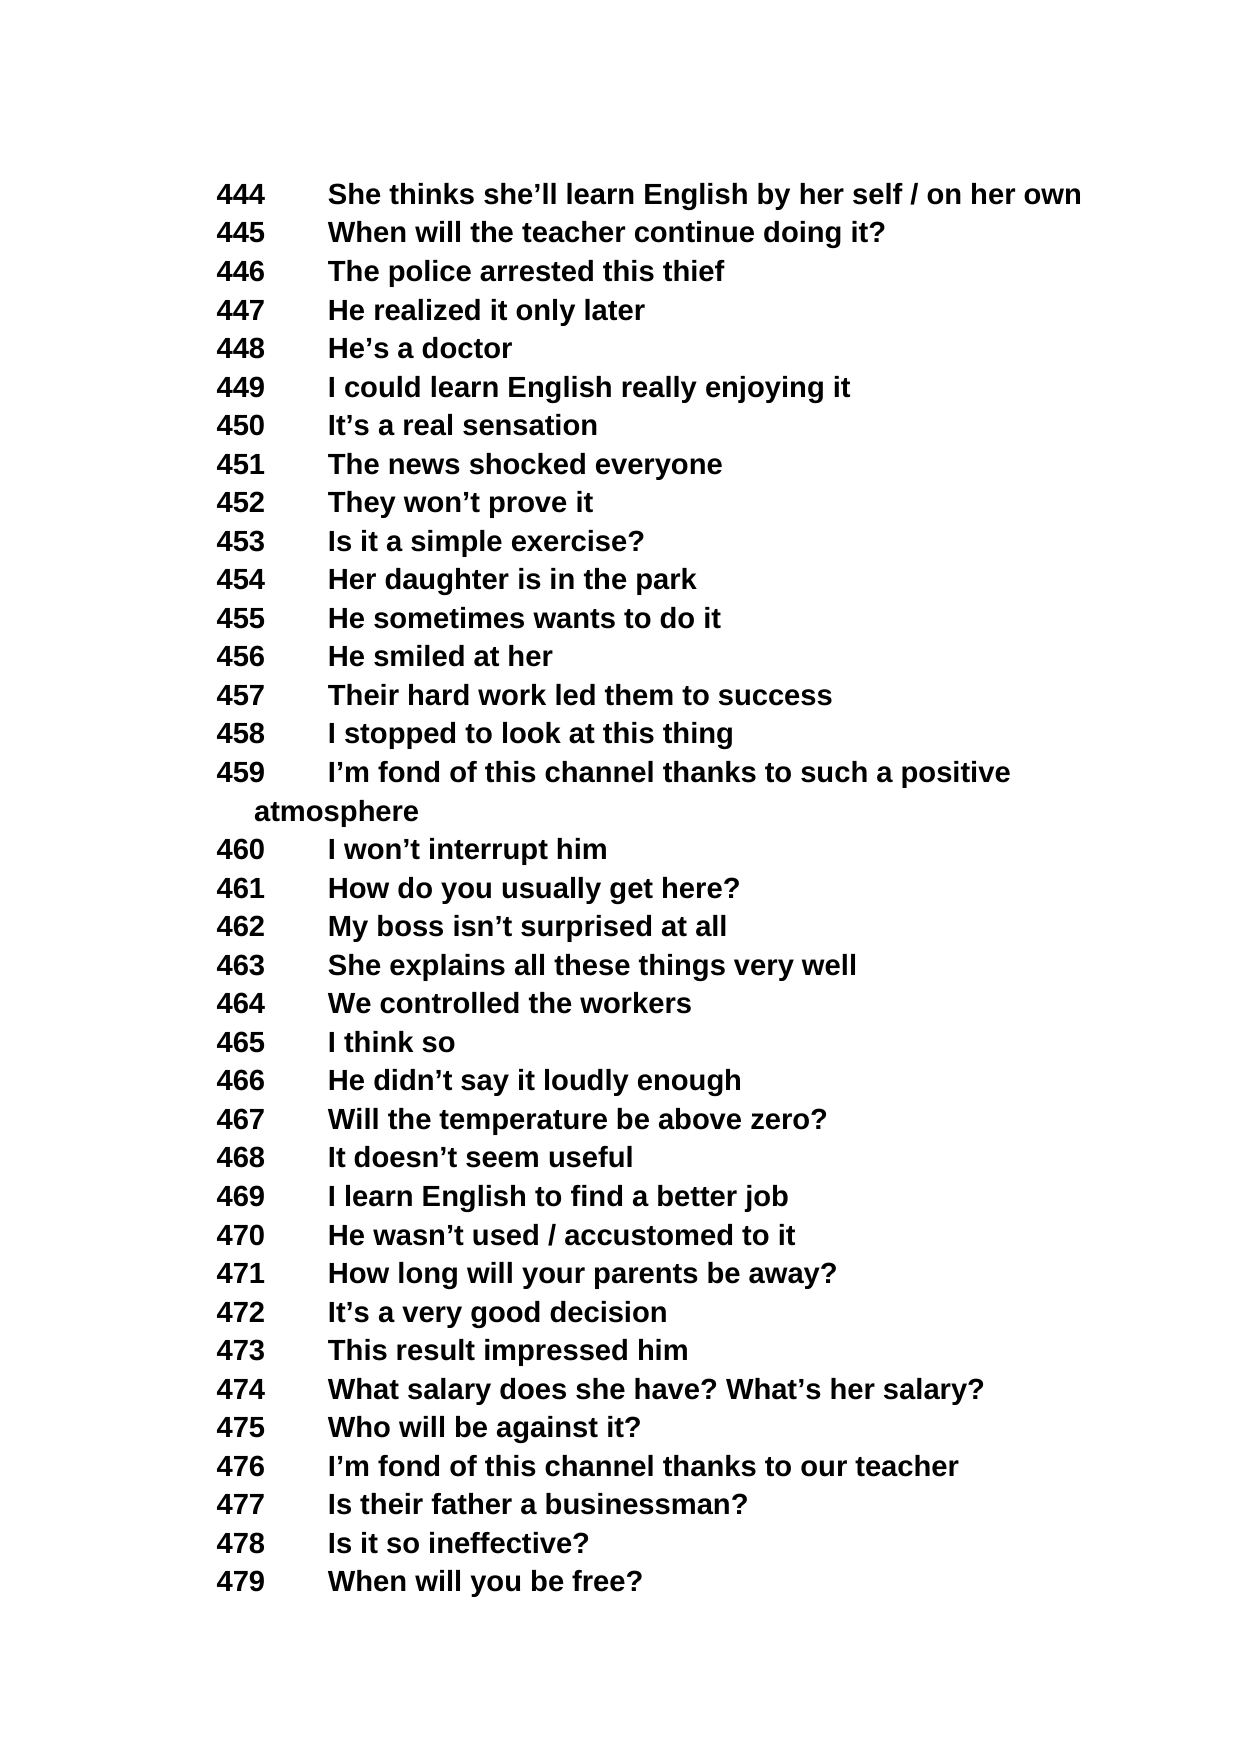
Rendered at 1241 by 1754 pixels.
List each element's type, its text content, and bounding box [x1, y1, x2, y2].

list I learn English to find a better job [216, 1179, 1149, 1212]
list What salary does she have? What’s her salary? [216, 1372, 1149, 1405]
list It doesn’t seem useful [216, 1140, 1149, 1174]
list The police arrested this thief [216, 254, 1149, 287]
list They won’t prove it [216, 485, 1149, 519]
list How do you usually get here? [216, 871, 1149, 904]
list This result impressed him [216, 1333, 1149, 1367]
list It’s a real sensation [216, 408, 1149, 442]
list She thinks she’ll learn English by her self / on her own [216, 177, 1149, 210]
list He’s a doctor [216, 331, 1149, 364]
list Will the temperature be above zero? [216, 1102, 1149, 1135]
list When will you be free? [216, 1564, 1149, 1598]
list I’m fond of this channel thanks to our teacher [216, 1449, 1149, 1482]
list I won’t interrupt him [216, 832, 1149, 866]
list He wasn’t used / accustomed to it [216, 1217, 1149, 1251]
list I think so [216, 1025, 1149, 1058]
list How long will your parents be away? [216, 1256, 1149, 1289]
list Is it a simple exercise? [216, 524, 1149, 557]
list It’s a very good decision [216, 1294, 1149, 1328]
list He sometimes wants to do it [216, 601, 1149, 634]
list Is their father a businessman? [216, 1487, 1149, 1521]
list I’m fond of this channel thanks to such a positive atmosphere [216, 755, 1149, 827]
list Their hard work led them to success [216, 678, 1149, 711]
list I could learn English really enjoying it [216, 369, 1149, 403]
list Her daughter is in the park [216, 562, 1149, 596]
list Who will be against it? [216, 1410, 1149, 1444]
list My boss isn’t surprised at all [216, 909, 1149, 943]
list He smiled at her [216, 639, 1149, 673]
list We controlled the workers [216, 986, 1149, 1020]
list She explains all these things very well [216, 948, 1149, 981]
list When will the teacher continue doing it? [216, 215, 1149, 249]
list I stopped to look at this thing [216, 716, 1149, 750]
list He realized it only later [216, 292, 1149, 326]
list The news shocked everyone [216, 447, 1149, 480]
list He didn’t say it loudly enough [216, 1063, 1149, 1097]
list Is it so ineffective? [216, 1526, 1149, 1559]
